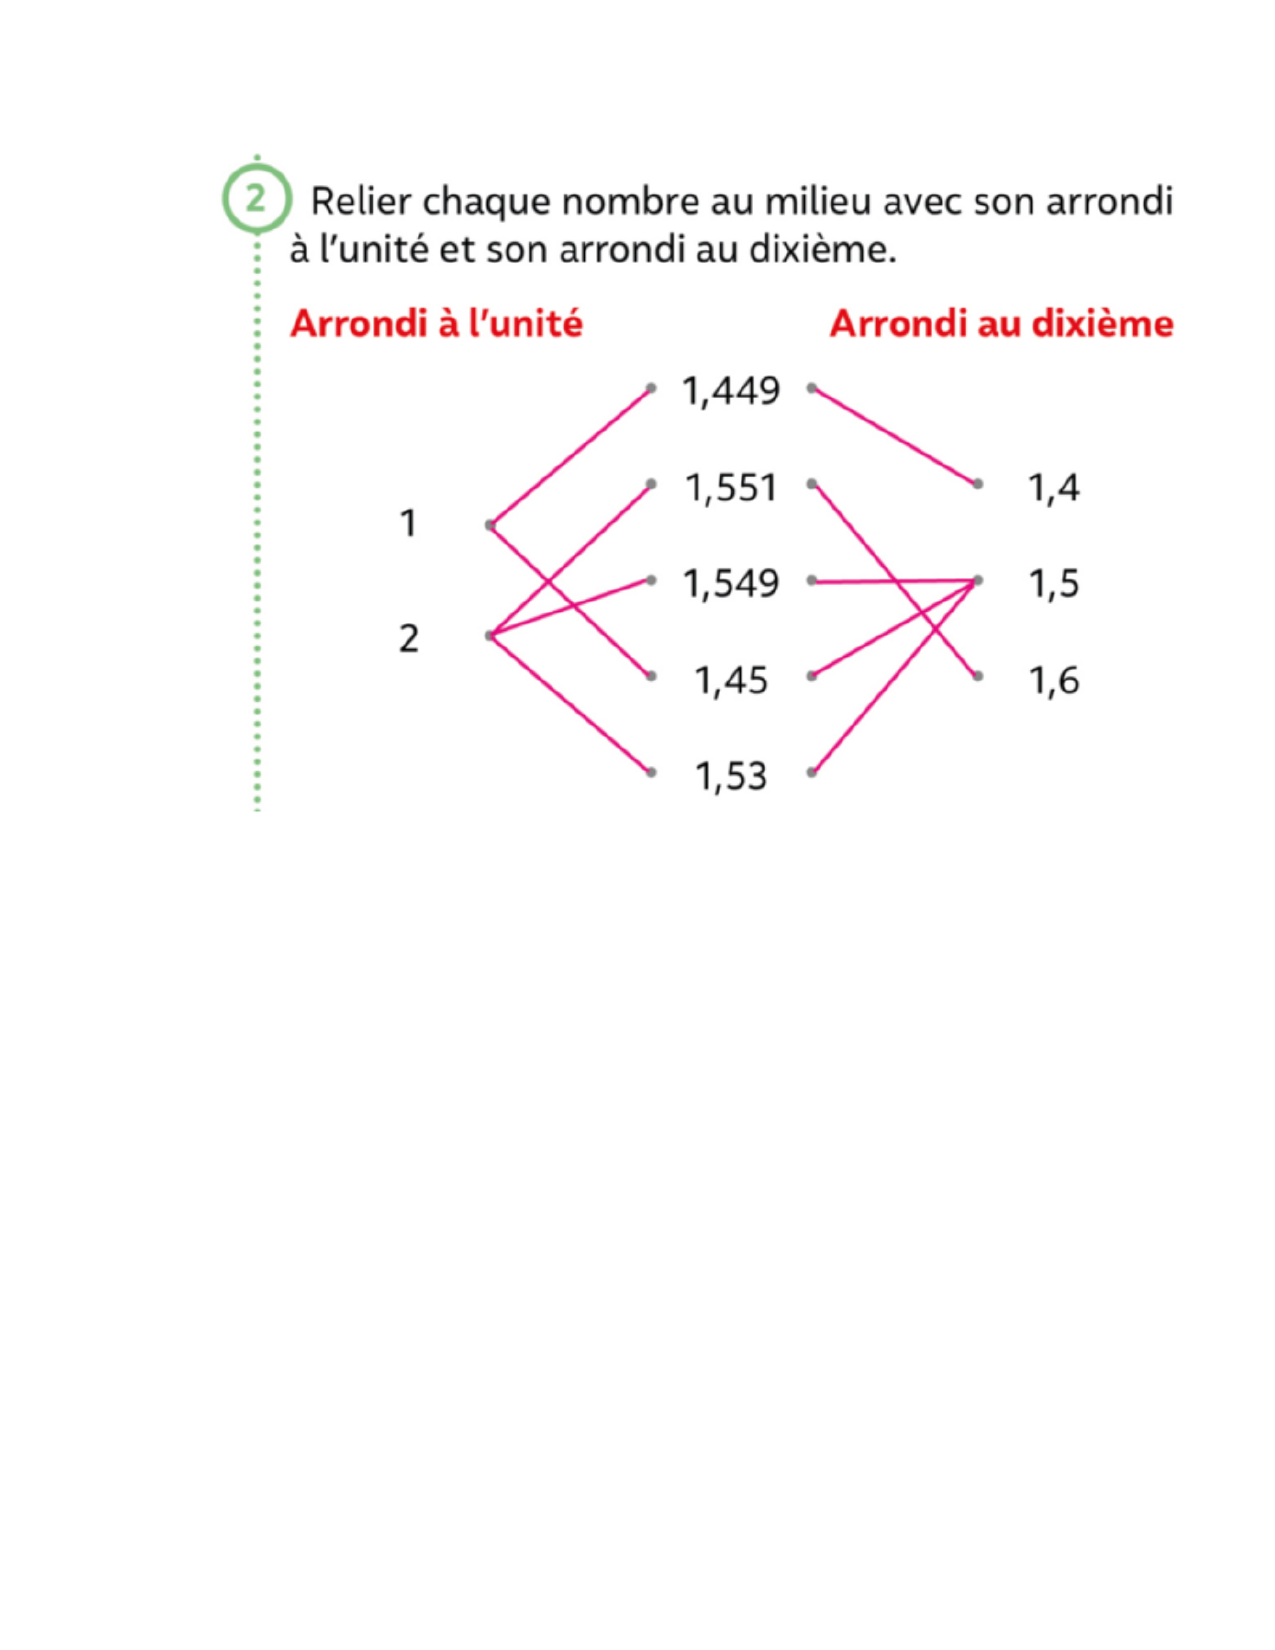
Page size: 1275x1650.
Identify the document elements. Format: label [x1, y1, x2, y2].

picture [206, 150, 1211, 816]
